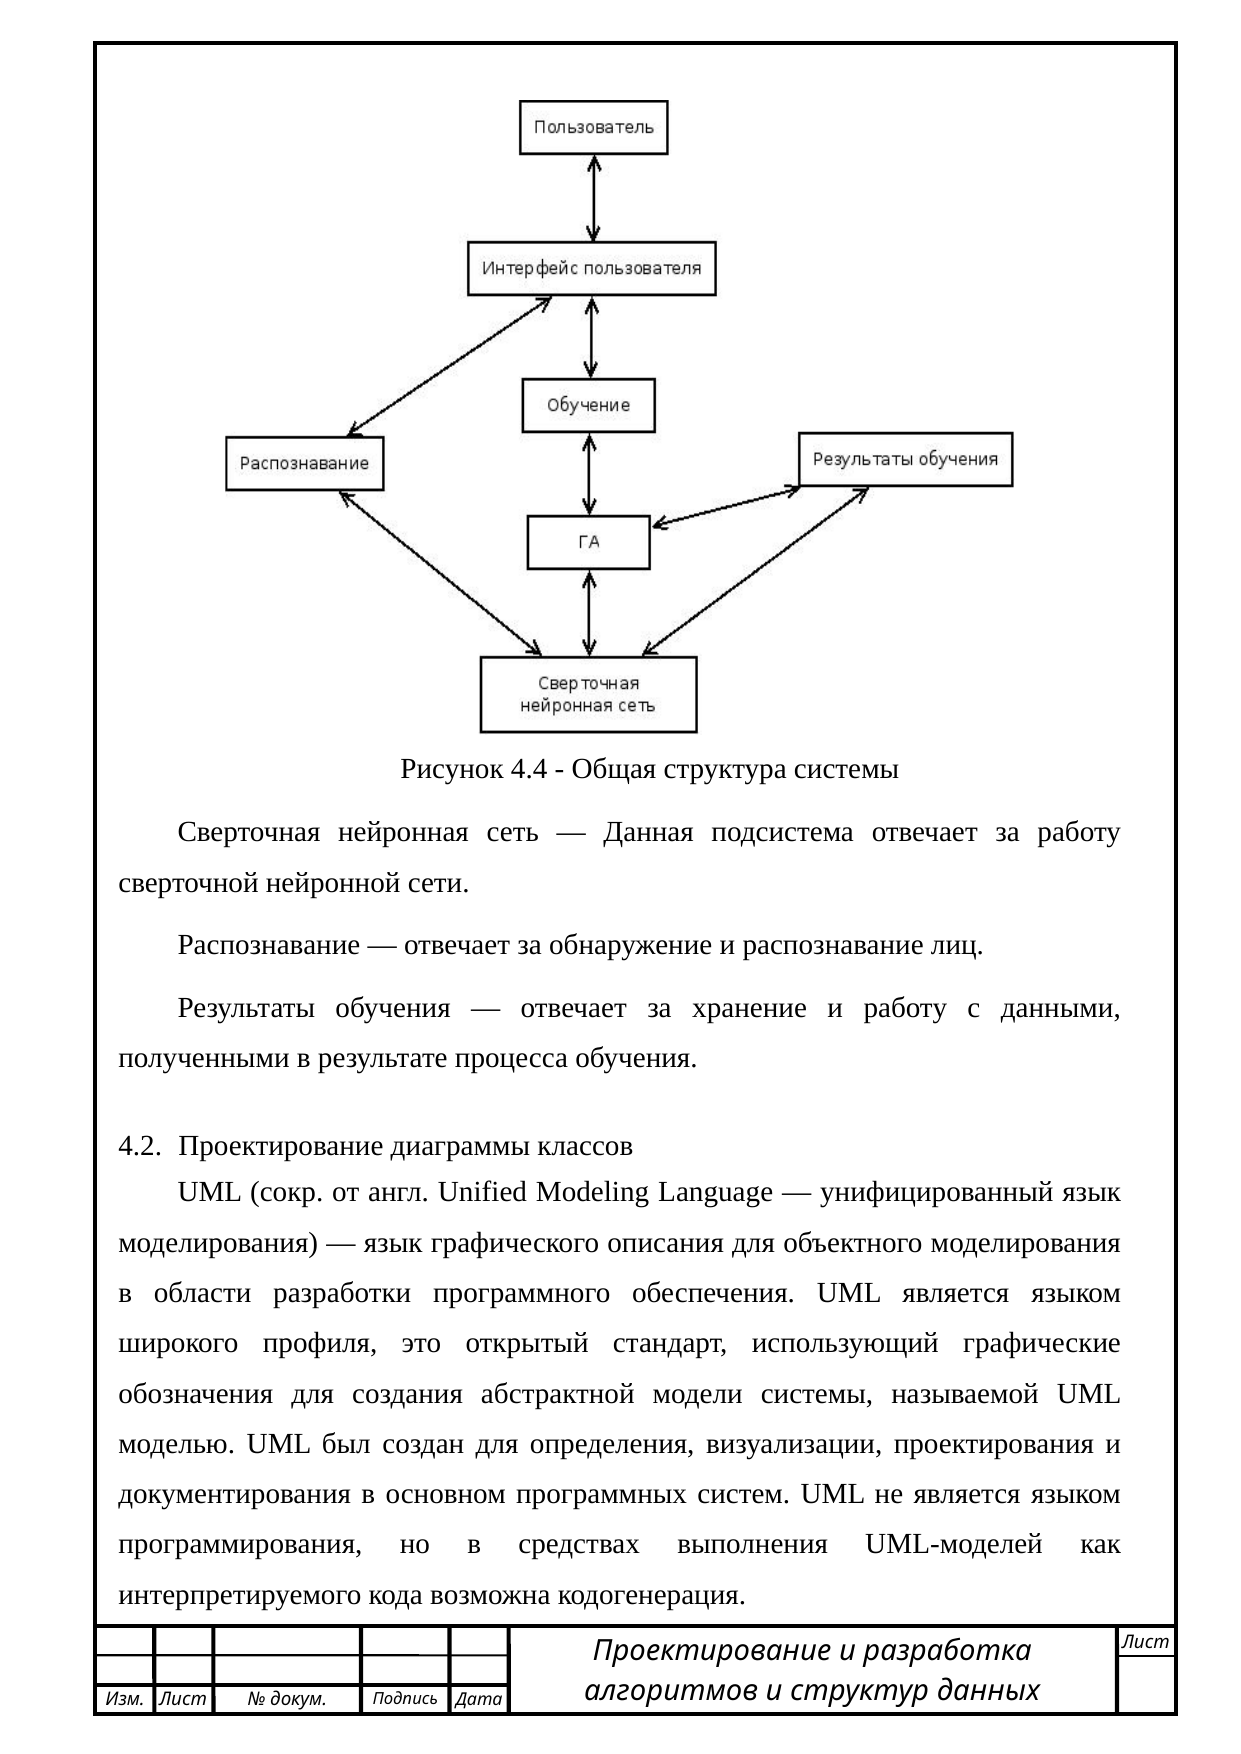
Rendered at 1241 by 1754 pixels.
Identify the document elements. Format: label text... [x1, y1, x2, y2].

subtitle Проектирование диаграммы классов [118, 1128, 1122, 1162]
text Распознавание — отвечает за обнаружение и распознавание лиц. [118, 927, 1122, 961]
text Рисунок 4.4 - Общая структура системы [118, 101, 1122, 785]
picture [225, 100, 1015, 735]
text UML (сокр. от англ. Unified Modeling Language — унифицированный язык моделирования) — язык графического описания для объектного моделирования в области разработки программного обеспечения. UML является языком широкого профиля, это открытый стандарт, использующий графические обозначения для создания абстрактной модели системы, называемой UML моделью. UML был создан для определения, визуализации, проектирования и документирования в основном программных систем. UML не является языком программирования, но в средствах выполнения UML-моделей как интерпретируемого кода возможна кодогенерация. [118, 1174, 1122, 1611]
text Результаты обучения — отвечает за хранение и работу с данными, полученными в результате процесса обучения. [118, 990, 1122, 1074]
text Сверточная нейронная сеть — Данная подсистема отвечает за работу сверточной нейронной сети. [118, 814, 1122, 898]
